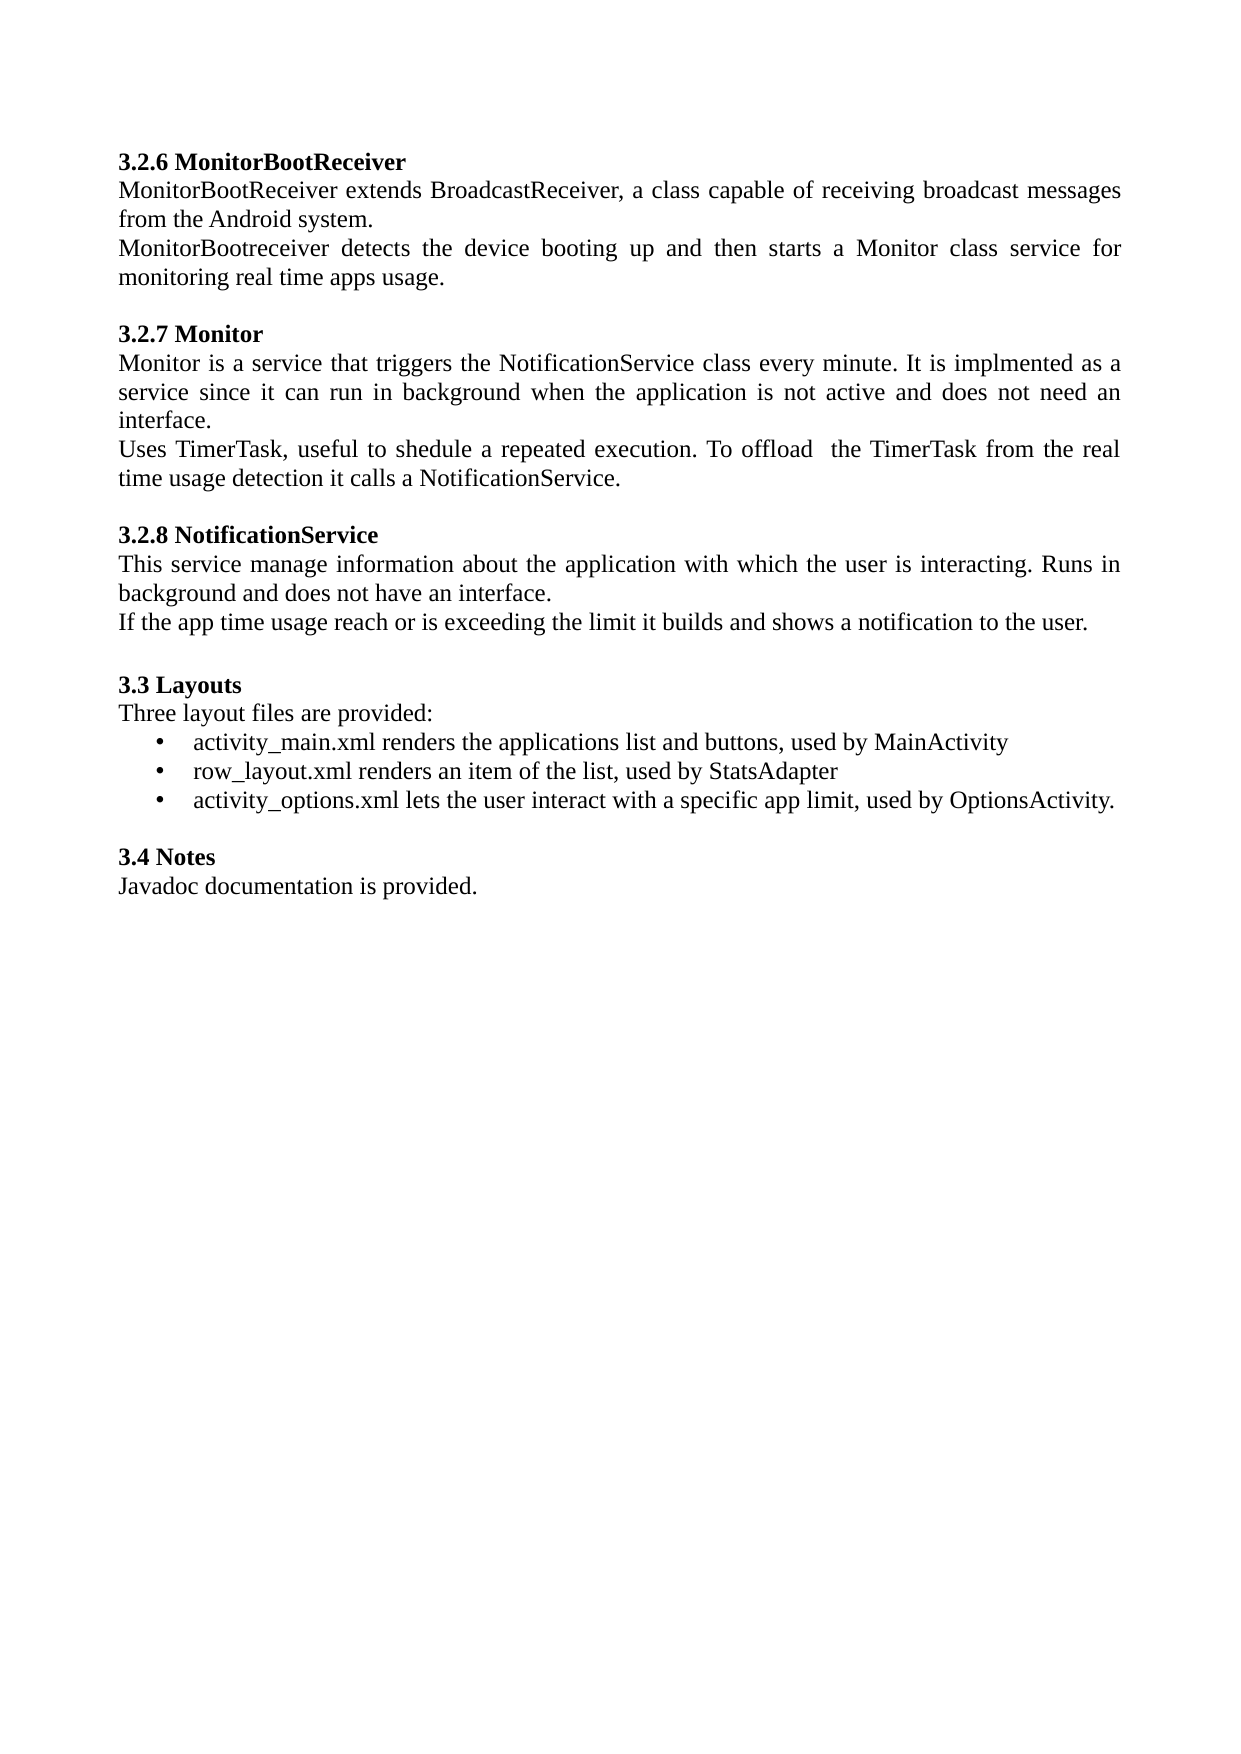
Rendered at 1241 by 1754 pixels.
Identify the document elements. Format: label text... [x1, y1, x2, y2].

list activity_options.xml lets the user interact with a specific app limit, used by OptionsActivity. [156, 785, 1122, 813]
list activity_main.xml renders the applications list and buttons, used by MainActivity [156, 727, 1122, 756]
text Monitor is a service that triggers the NotificationService class every minute. It is implmented as a service since it can run in background when the application is not active and does not need an interface. [118, 348, 1122, 434]
text 3.3 Layouts [118, 670, 1122, 698]
text 3.2.6 MonitorBootReceiver [118, 147, 1122, 176]
text MonitorBootreceiver detects the device booting up and then starts a Monitor class service for monitoring real time apps usage. [118, 233, 1122, 291]
text Three layout files are provided: [118, 698, 1122, 727]
text 3.2.8 NotificationService [118, 521, 1122, 549]
text This service manage information about the application with which the user is interacting. Runs in background and does not have an interface. [118, 549, 1122, 607]
text Uses TimerTask, useful to shedule a repeated execution. To offload the TimerTask from the real time usage detection it calls a NotificationService. [118, 434, 1122, 492]
list row_layout.xml renders an item of the list, used by StatsAdapter [156, 756, 1122, 785]
text If the app time usage reach or is exceeding the limit it builds and shows a notification to the user. [118, 607, 1122, 636]
text Javadoc documentation is provided. [118, 871, 1122, 900]
text 3.4 Notes [118, 842, 1122, 871]
text 3.2.7 Monitor [118, 319, 1122, 348]
text MonitorBootReceiver extends BroadcastReceiver, a class capable of receiving broadcast messages from the Android system. [118, 176, 1122, 233]
